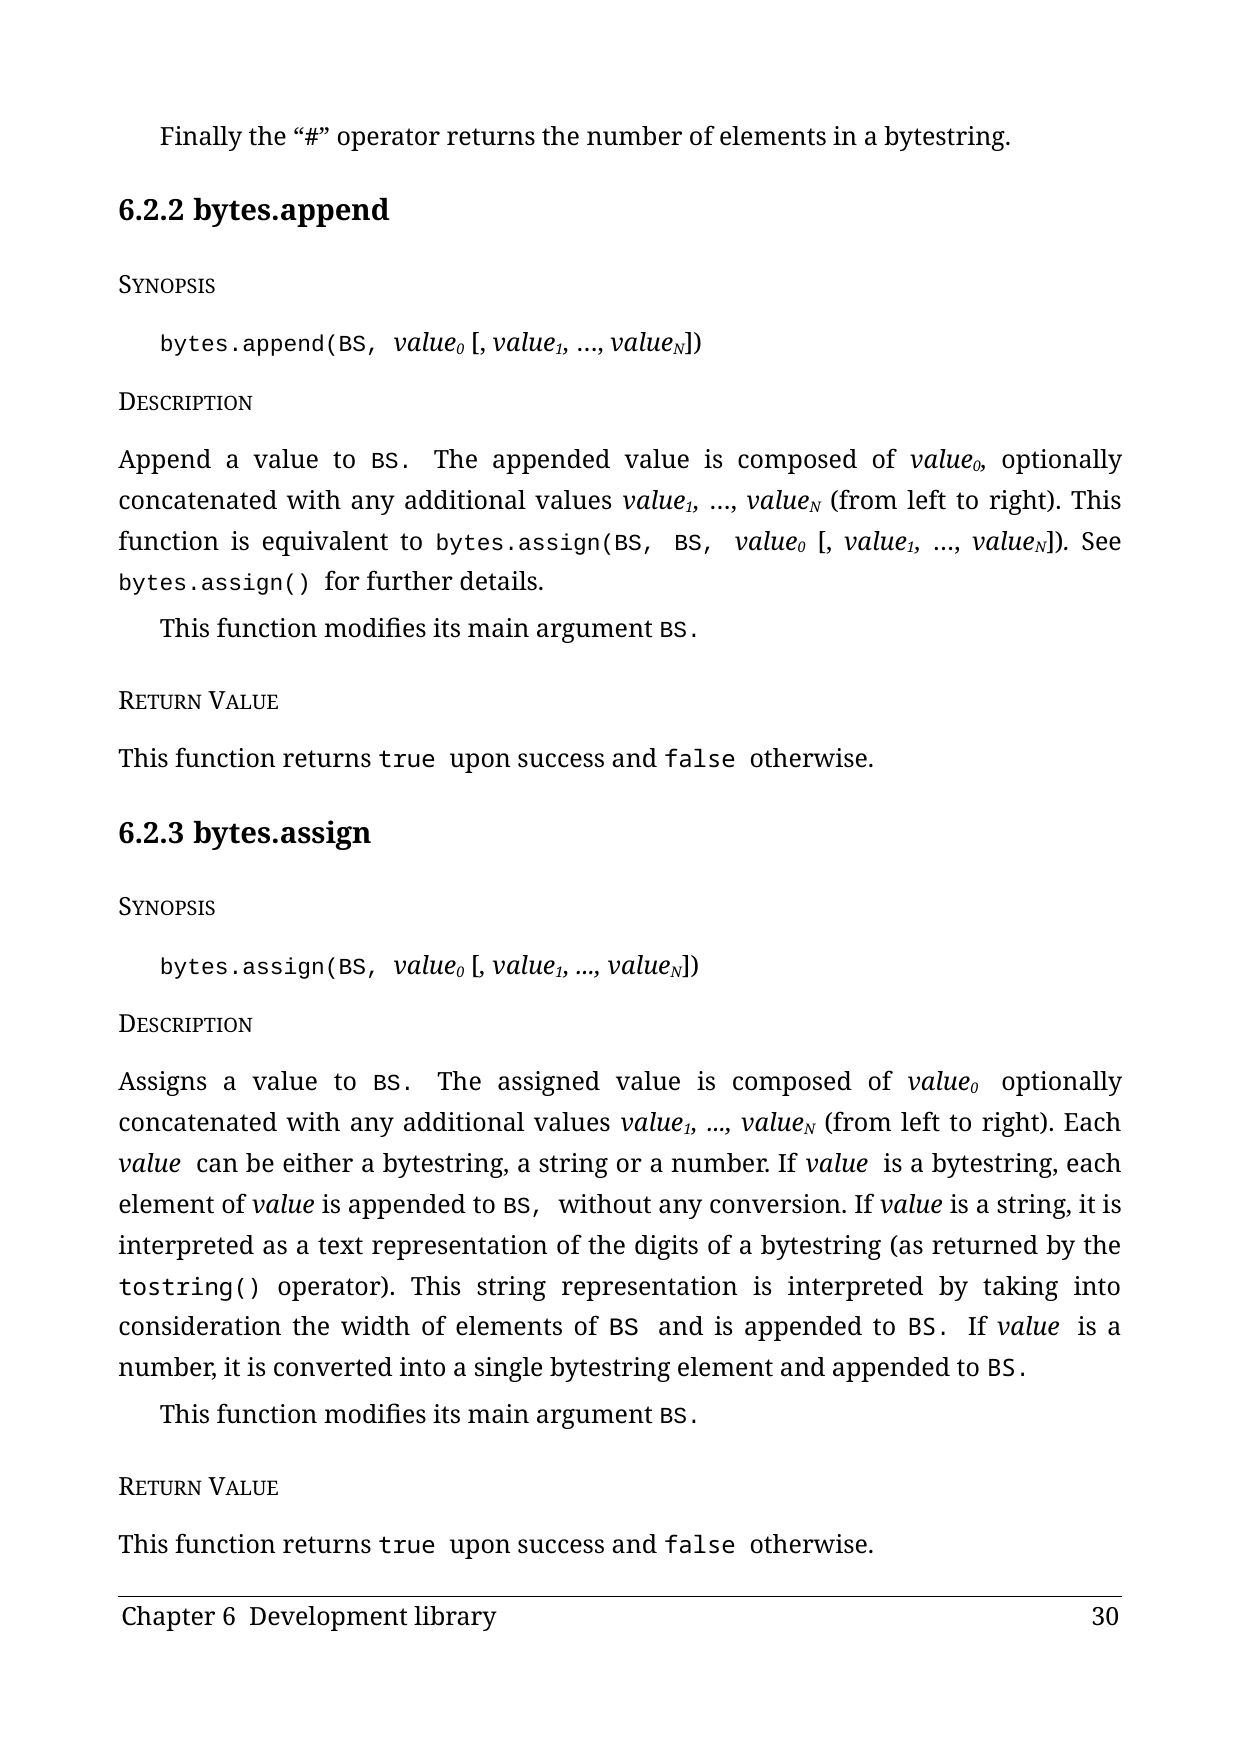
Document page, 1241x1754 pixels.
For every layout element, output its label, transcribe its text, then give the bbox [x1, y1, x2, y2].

text Append a value to BS. The appended value is composed of value0, optionally concatenated with any additional values value1, …, valueN (from left to right). This function is equivalent to bytes.assign(BS, BS, value0 [, value1, …, valueN]). See bytes.assign() for further details. [118, 442, 1122, 598]
text bytes.append(BS, value0 [, value1, …, valueN]) [159, 325, 1122, 359]
subtitle Return Value [118, 1468, 1122, 1502]
text This function modifies its main argument BS. [118, 1397, 1122, 1431]
text This function returns true upon success and false otherwise. [118, 1527, 1122, 1561]
subtitle Return Value [118, 682, 1122, 716]
subtitle bytes.assign [118, 812, 1122, 852]
subtitle Synopsis [118, 889, 1122, 923]
text This function returns true upon success and false otherwise. [118, 741, 1122, 775]
subtitle bytes.append [118, 190, 1122, 229]
subtitle Description [118, 1006, 1122, 1040]
subtitle Synopsis [118, 267, 1122, 301]
subtitle Description [118, 384, 1122, 417]
text bytes.assign(BS, value0 [, value1, ..., valueN]) [159, 947, 1122, 981]
text Assigns a value to BS. The assigned value is composed of value0 optionally concatenated with any additional values value1, ..., valueN (from left to right). Each value can be either a bytestring, a string or a number. If value is a bytestring, each element of value is appended to BS, without any conversion. If value is a string, it is interpreted as a text representation of the digits of a bytestring (as returned by the tostring() operator). This string representation is interpreted by taking into consideration the width of elements of BS and is appended to BS. If value is a number, it is converted into a single bytestring element and appended to BS. [118, 1064, 1122, 1384]
text This function modifies its main argument BS. [118, 611, 1122, 645]
text Finally the “#” operator returns the number of elements in a bytestring. [118, 118, 1122, 152]
